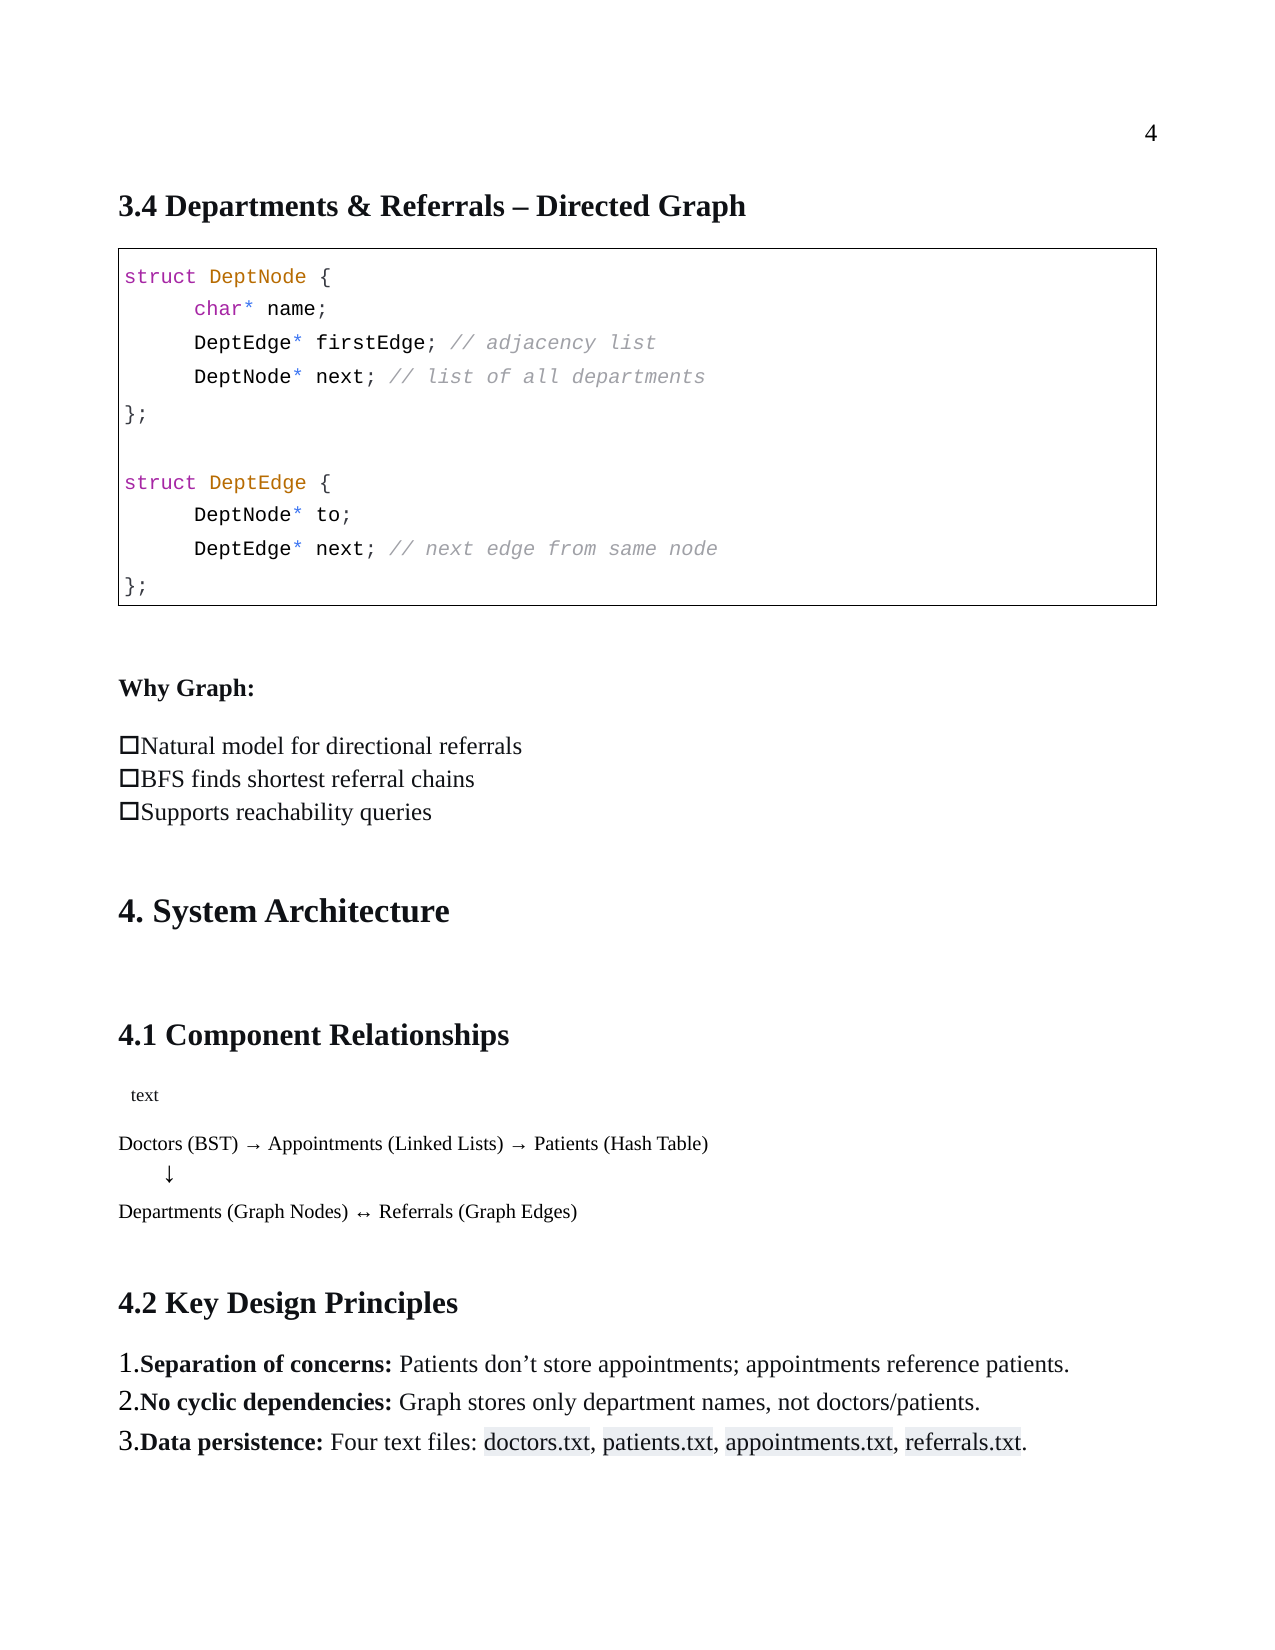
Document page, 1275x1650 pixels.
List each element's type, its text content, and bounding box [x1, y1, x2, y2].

text text [131, 1077, 1157, 1105]
subtitle 4.1 Component Relationships [118, 1005, 1157, 1052]
subtitle 4. System Architecture [118, 880, 1157, 930]
list BFS finds shortest referral chains [118, 764, 1157, 793]
list Separation of concerns: Patients don’t store appointments; appointments reference patients. [118, 1345, 1157, 1378]
text Departments (Graph Nodes) ↔ Referrals (Graph Edges) [118, 1189, 1157, 1223]
subtitle 3.4 Departments & Referrals – Directed Graph [118, 176, 1157, 223]
list Natural model for directional referrals [118, 731, 1157, 760]
text Doctors (BST) → Appointments (Linked Lists) → Patients (Hash Table) [118, 1120, 1157, 1154]
subtitle 4.2 Key Design Principles [118, 1273, 1157, 1320]
list Supports reachability queries [118, 797, 1157, 826]
table_header struct DeptNode { char* name; DeptEdge* firstEdge; // adjacency list DeptNode* next; // list of all departments }; struct DeptEdge { DeptNode* to; DeptEdge* next; // next edge from same node }; [119, 249, 1156, 604]
text ↓ [118, 1154, 1157, 1189]
list No cyclic dependencies: Graph stores only department names, not doctors/patients. [118, 1383, 1157, 1417]
list Data persistence: Four text files: doctors.txt, patients.txt, appointments.txt, referrals.txt. [118, 1422, 1157, 1456]
text Why Graph: [118, 673, 1157, 702]
